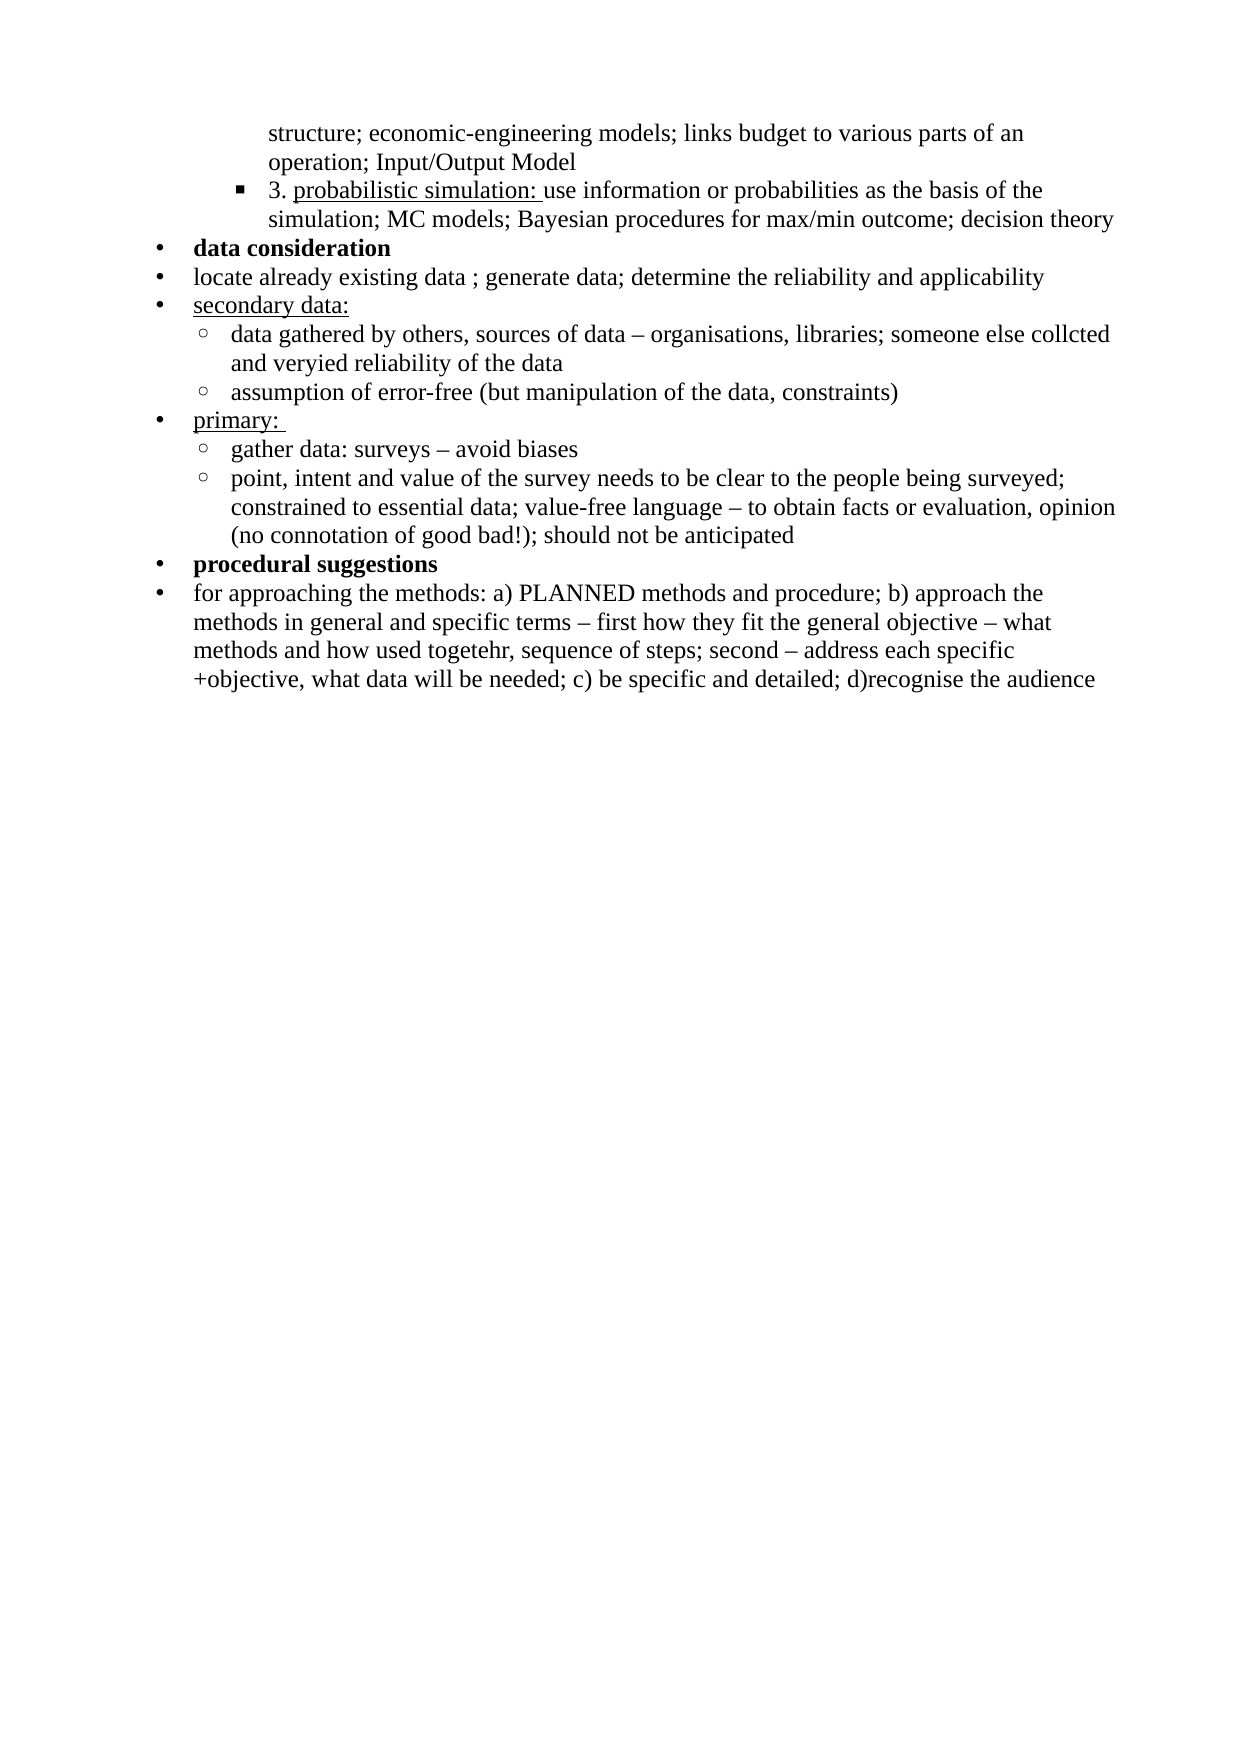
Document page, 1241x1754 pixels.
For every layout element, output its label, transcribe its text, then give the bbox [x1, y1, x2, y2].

list point, intent and value of the survey needs to be clear to the people being surveyed; constrained to essential data; value-free language – to obtain facts or evaluation, opinion (no connotation of good bad!); should not be anticipated [193, 463, 1122, 549]
list data gathered by others, sources of data – organisations, libraries; someone else collcted and veryied reliability of the data [193, 319, 1122, 377]
list 3. probabilistic simulation: use information or probabilities as the basis of the simulation; MC models; Bayesian procedures for max/min outcome; decision theory [231, 176, 1122, 233]
list gather data: surveys – avoid biases [193, 434, 1122, 463]
list primary: [156, 406, 1122, 434]
list for approaching the methods: a) PLANNED methods and procedure; b) approach the methods in general and specific terms – first how they fit the general objective – what methods and how used togetehr, sequence of steps; second – address each specific +objective, what data will be needed; c) be specific and detailed; d)recognise the audience [156, 578, 1122, 693]
list assumption of error-free (but manipulation of the data, constraints) [193, 377, 1122, 406]
list locate already existing data ; generate data; determine the reliability and applicability [156, 262, 1122, 291]
list structure; economic-engineering models; links budget to various parts of an operation; Input/Output Model [231, 118, 1122, 176]
list data consideration [156, 233, 1122, 262]
list procedural suggestions [156, 549, 1122, 578]
list secondary data: [156, 291, 1122, 319]
